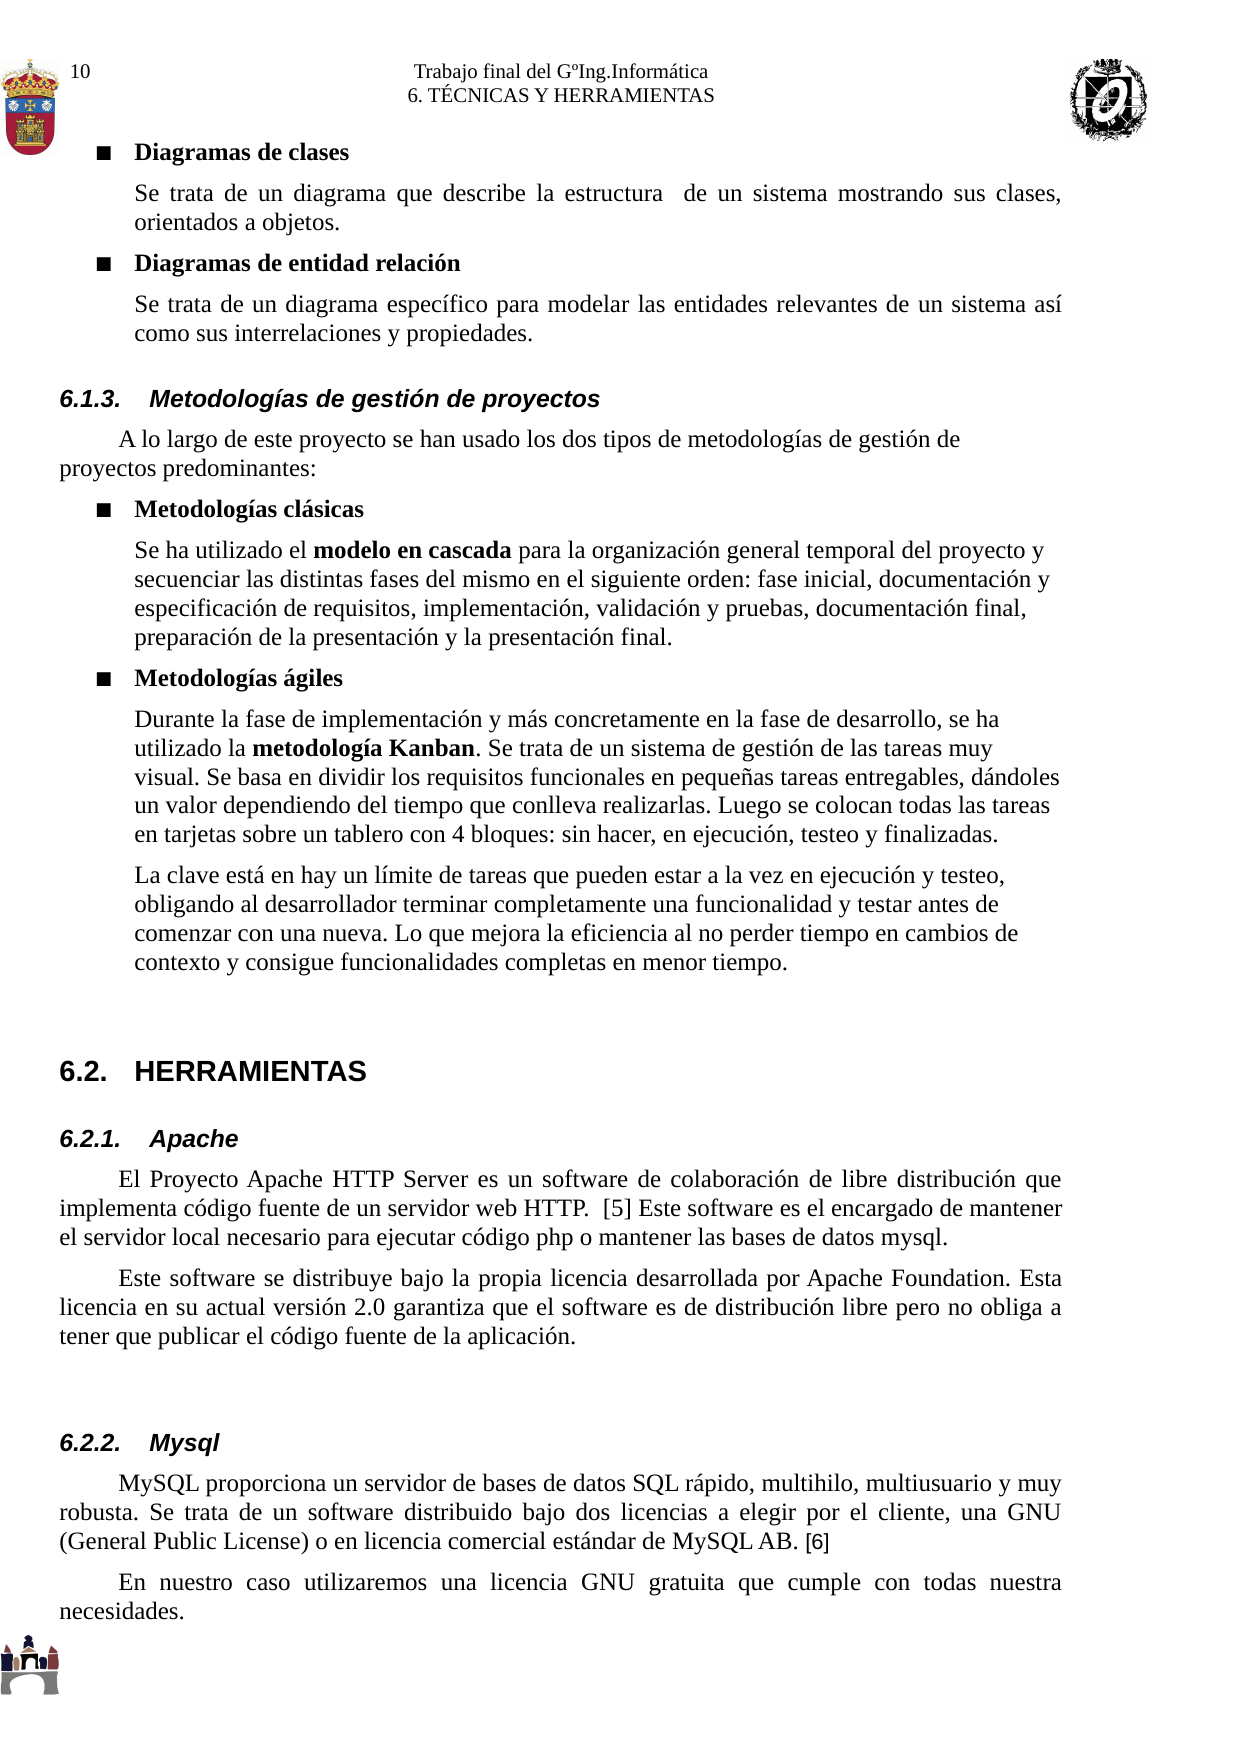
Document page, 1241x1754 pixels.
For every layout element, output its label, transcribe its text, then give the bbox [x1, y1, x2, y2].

subtitle Apache [59, 1124, 1063, 1153]
picture [1063, 59, 1152, 144]
text MySQL proporciona un servidor de bases de datos SQL rápido, multihilo, multiusuario y muy robusta. Se trata de un software distribuido bajo dos licencias a elegir por el cliente, una GNU (General Public License) o en licencia comercial estándar de MySQL AB. [6] [59, 1468, 1063, 1554]
text El Proyecto Apache HTTP Server es un software de colaboración de libre distribución que implementa código fuente de un servidor web HTTP. [5] Este software es el encargado de mantener el servidor local necesario para ejecutar código php o mantener las bases de datos mysql. [59, 1164, 1063, 1251]
list Se ha utilizado el modelo en cascada para la organización general temporal del proyecto y secuenciar las distintas fases del mismo en el siguiente orden: fase inicial, documentación y especificación de requisitos, implementación, validación y pruebas, documentación final, preparación de la presentación y la presentación final. [97, 536, 1063, 651]
subtitle HERRAMIENTAS [59, 1054, 1063, 1088]
text Este software se distribuye bajo la propia licencia desarrollada por Apache Foundation. Esta licencia en su actual versión 2.0 garantiza que el software es de distribución libre pero no obliga a tener que publicar el código fuente de la aplicación. [59, 1263, 1063, 1349]
subtitle Metodologías de gestión de proyectos [59, 384, 1063, 412]
list Metodologías clásicas [97, 494, 1063, 523]
list Se trata de un diagrama que describe la estructura de un sistema mostrando sus clases, orientados a objetos. [97, 178, 1063, 235]
list Diagramas de clases [97, 137, 1063, 165]
picture [0, 1634, 59, 1695]
list La clave está en hay un límite de tareas que pueden estar a la vez en ejecución y testeo, obligando al desarrollador terminar completamente una funcionalidad y testar antes de comenzar con una nueva. Lo que mejora la eficiencia al no perder tiempo en cambios de contexto y consigue funcionalidades completas en menor tiempo. [97, 861, 1063, 976]
text En nuestro caso utilizaremos una licencia GNU gratuita que cumple con todas nuestra necesidades. [59, 1567, 1063, 1624]
picture [0, 59, 59, 155]
list Durante la fase de implementación y más concretamente en la fase de desarrollo, se ha utilizado la metodología Kanban. Se trata de un sistema de gestión de las tareas muy visual. Se basa en dividir los requisitos funcionales en pequeñas tareas entregables, dándoles un valor dependiendo del tiempo que conlleva realizarlas. Luego se colocan todas las tareas en tarjetas sobre un tablero con 4 bloques: sin hacer, en ejecución, testeo y finalizadas. [97, 704, 1063, 848]
list Diagramas de entidad relación [97, 248, 1063, 277]
list Metodologías ágiles [97, 663, 1063, 692]
text A lo largo de este proyecto se han usado los dos tipos de metodologías de gestión de proyectos predominantes: [59, 424, 1063, 482]
list Se trata de un diagrama específico para modelar las entidades relevantes de un sistema así como sus interrelaciones y propiedades. [97, 289, 1063, 347]
subtitle Mysql [59, 1428, 1063, 1457]
